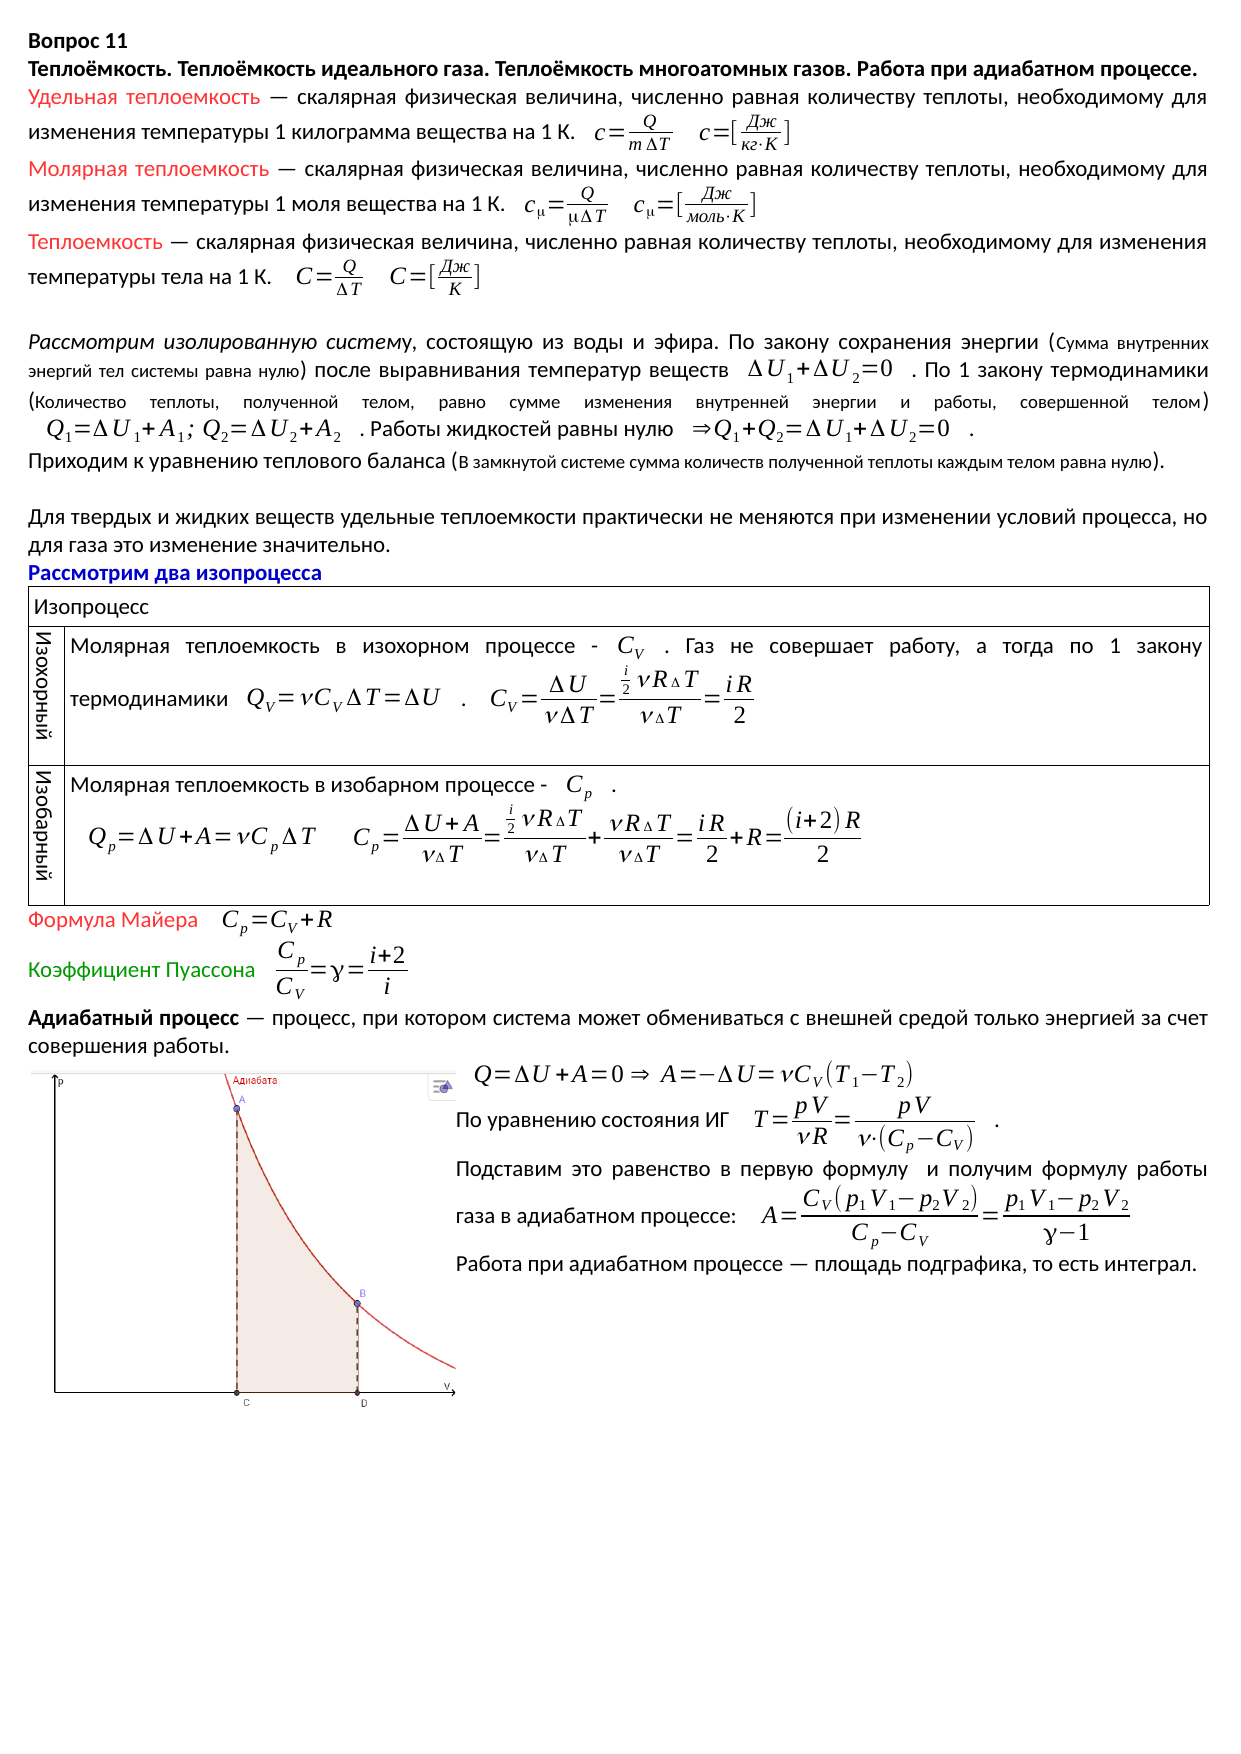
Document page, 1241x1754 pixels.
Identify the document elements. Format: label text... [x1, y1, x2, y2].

text Адиабатный процесс — процесс, при котором система может обмениваться с внешней средой только энергией за счет совершения работы. [28, 1003, 1209, 1059]
text Рассмотрим два изопроцесса [28, 558, 1209, 586]
table_header Изопроцесс [29, 587, 1209, 626]
table_cell Изохорный [29, 627, 64, 764]
table_cell Молярная теплоемкость в изохорном процессе -. Газ не совершает работу, а тогда по 1 закону термодинамики. [65, 627, 1209, 764]
text Приходим к уравнению теплового баланса (В замкнутой системе сумма количеств полученной теплоты каждым телом равна нулю). [28, 446, 1209, 474]
table_cell Изобарный [29, 766, 64, 905]
text Теплоёмкость. Теплоёмкость идеального газа. Теплоёмкость многоатомных газов. Работа при адиабатном процессе. [28, 54, 1209, 82]
text Вопрос 11 [28, 26, 1209, 54]
text Удельная теплоемкость — скалярная физическая величина, численно равная количеству теплоты, необходимому для изменения температуры 1 килограмма вещества на 1 К. [28, 82, 1209, 154]
text Работа при адиабатном процессе — площадь подграфика, то есть интеграл. [456, 1249, 1209, 1277]
text Молярная теплоемкость — скалярная физическая величина, численно равная количеству теплоты, необходимому для изменения температуры 1 моля вещества на 1 К. [28, 154, 1209, 227]
table_cell Молярная теплоемкость в изобарном процессе -. [65, 766, 1209, 905]
text По уравнению состояния ИГ . [456, 1091, 1209, 1154]
text Теплоемкость — скалярная физическая величина, численно равная количеству теплоты, необходимому для изменения температуры тела на 1 К. [28, 227, 1209, 299]
text Рассмотрим изолированную систему, состоящую из воды и эфира. По закону сохранения энергии (Сумма внутренних энергий тел системы равна нулю) после выравнивания температур веществ. По 1 закону термодинамики (Количество теплоты, полученной телом, равно сумме изменения внутренней энергии и работы, совершенной телом) . Работы жидкостей равны нулю. [28, 327, 1209, 446]
text Подставим это равенство в первую формулу и получим формулу работы газа в адиабатном процессе: [456, 1154, 1209, 1249]
text Формула Майера [28, 906, 1209, 937]
text Коэффициент Пуассона [28, 937, 1209, 1003]
text Для твердых и жидких веществ удельные теплоемкости практически не меняются при изменении условий процесса, но для газа это изменение значительно. [28, 502, 1209, 558]
